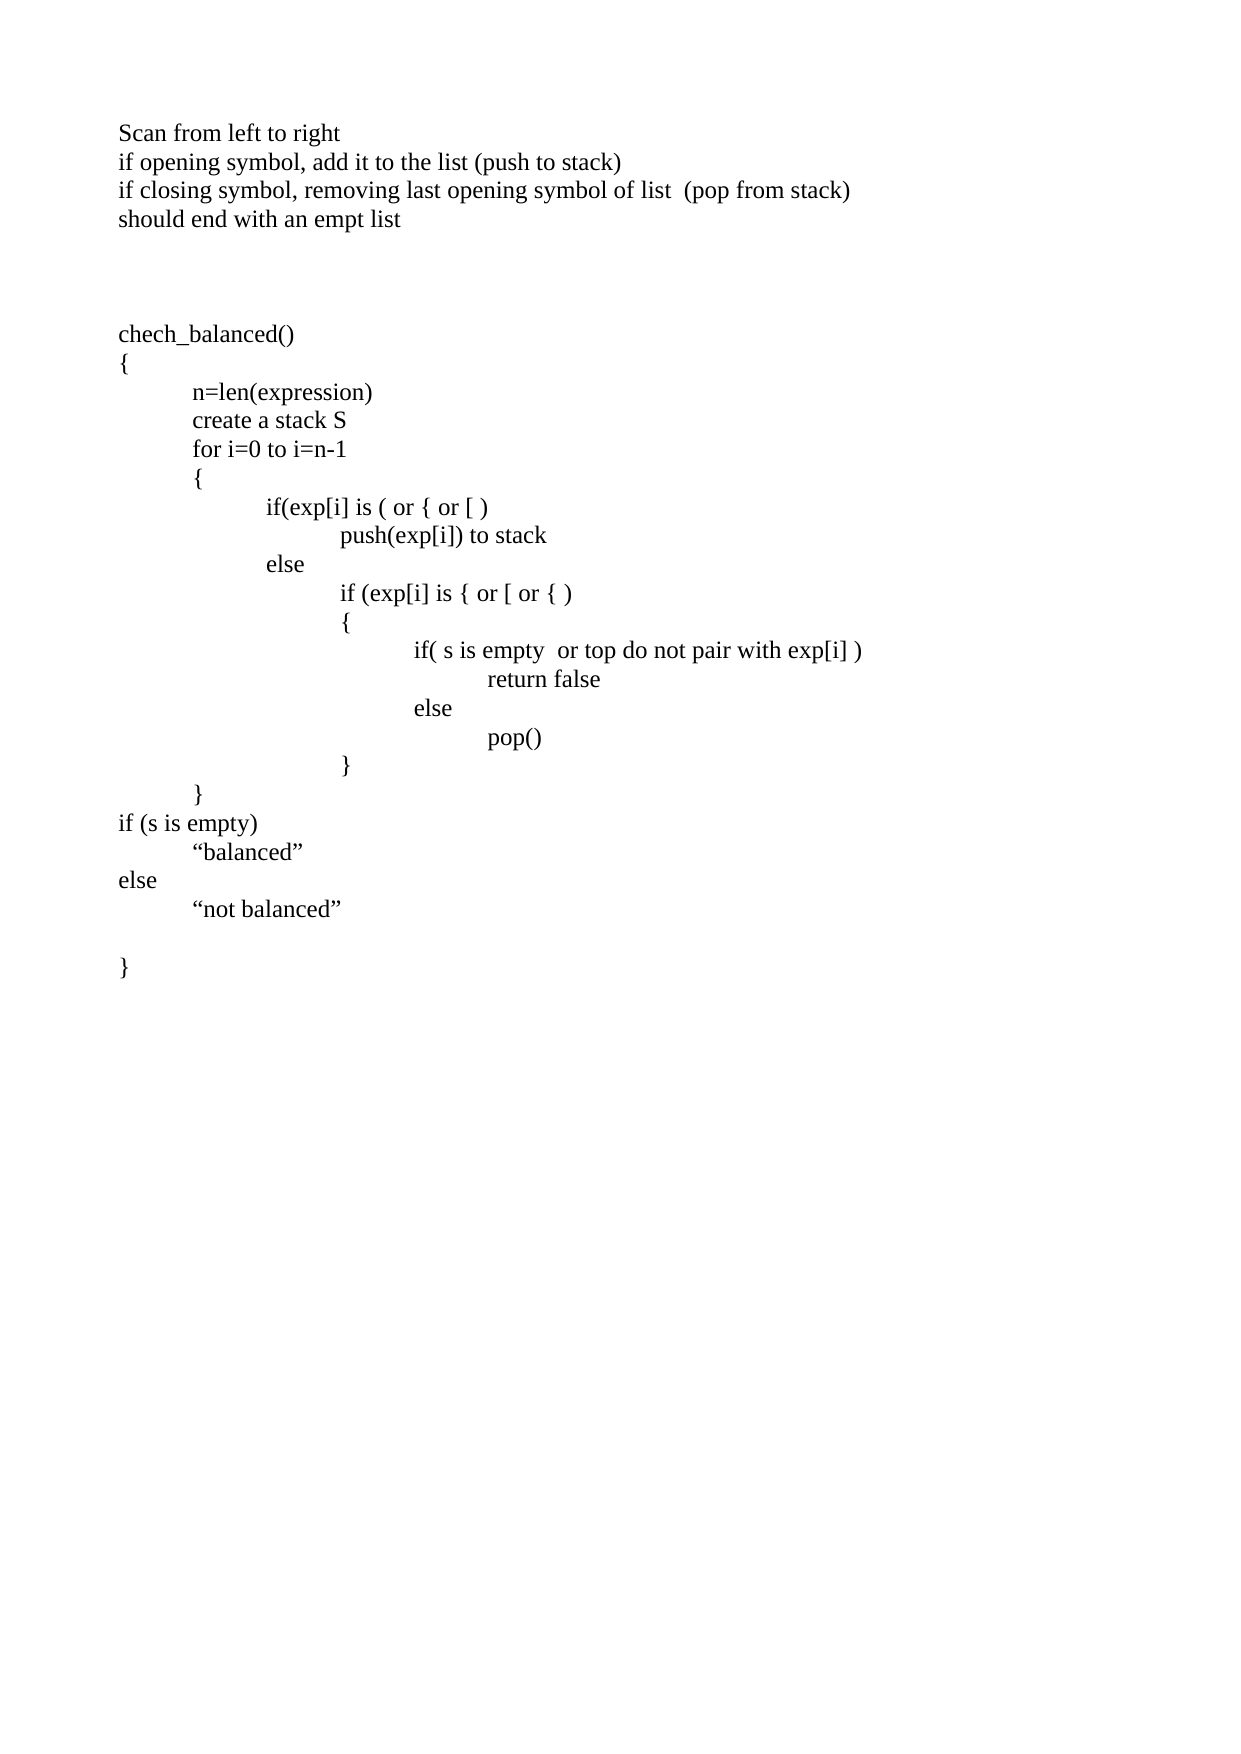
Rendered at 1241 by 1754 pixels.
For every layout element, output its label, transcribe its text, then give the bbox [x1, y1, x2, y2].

text if( s is empty or top do not pair with exp[i] ) [118, 636, 1122, 664]
text if (s is empty) “balanced” [118, 808, 1122, 866]
text create a stack S [118, 406, 1122, 434]
text } [118, 751, 1122, 779]
text else [118, 693, 1122, 722]
text if closing symbol, removing last opening symbol of list (pop from stack) [118, 176, 1122, 204]
text else [118, 866, 1122, 894]
text { [118, 607, 1122, 636]
text n=len(expression) [118, 377, 1122, 406]
text if(exp[i] is ( or { or [ ) [118, 492, 1122, 521]
text should end with an empt list [118, 204, 1122, 233]
text push(exp[i]) to stack [118, 521, 1122, 549]
text } [118, 779, 1122, 808]
text else [118, 549, 1122, 578]
text } [118, 952, 1122, 981]
text { [118, 463, 1122, 492]
text if opening symbol, add it to the list (push to stack) [118, 147, 1122, 176]
text Scan from left to right [118, 118, 1122, 147]
text { [118, 348, 1122, 377]
text for i=0 to i=n-1 [118, 434, 1122, 463]
text “not balanced” [118, 894, 1122, 923]
text chech_balanced() [118, 319, 1122, 348]
text return false [118, 664, 1122, 693]
text if (exp[i] is { or [ or { ) [118, 578, 1122, 607]
text pop() [118, 722, 1122, 751]
